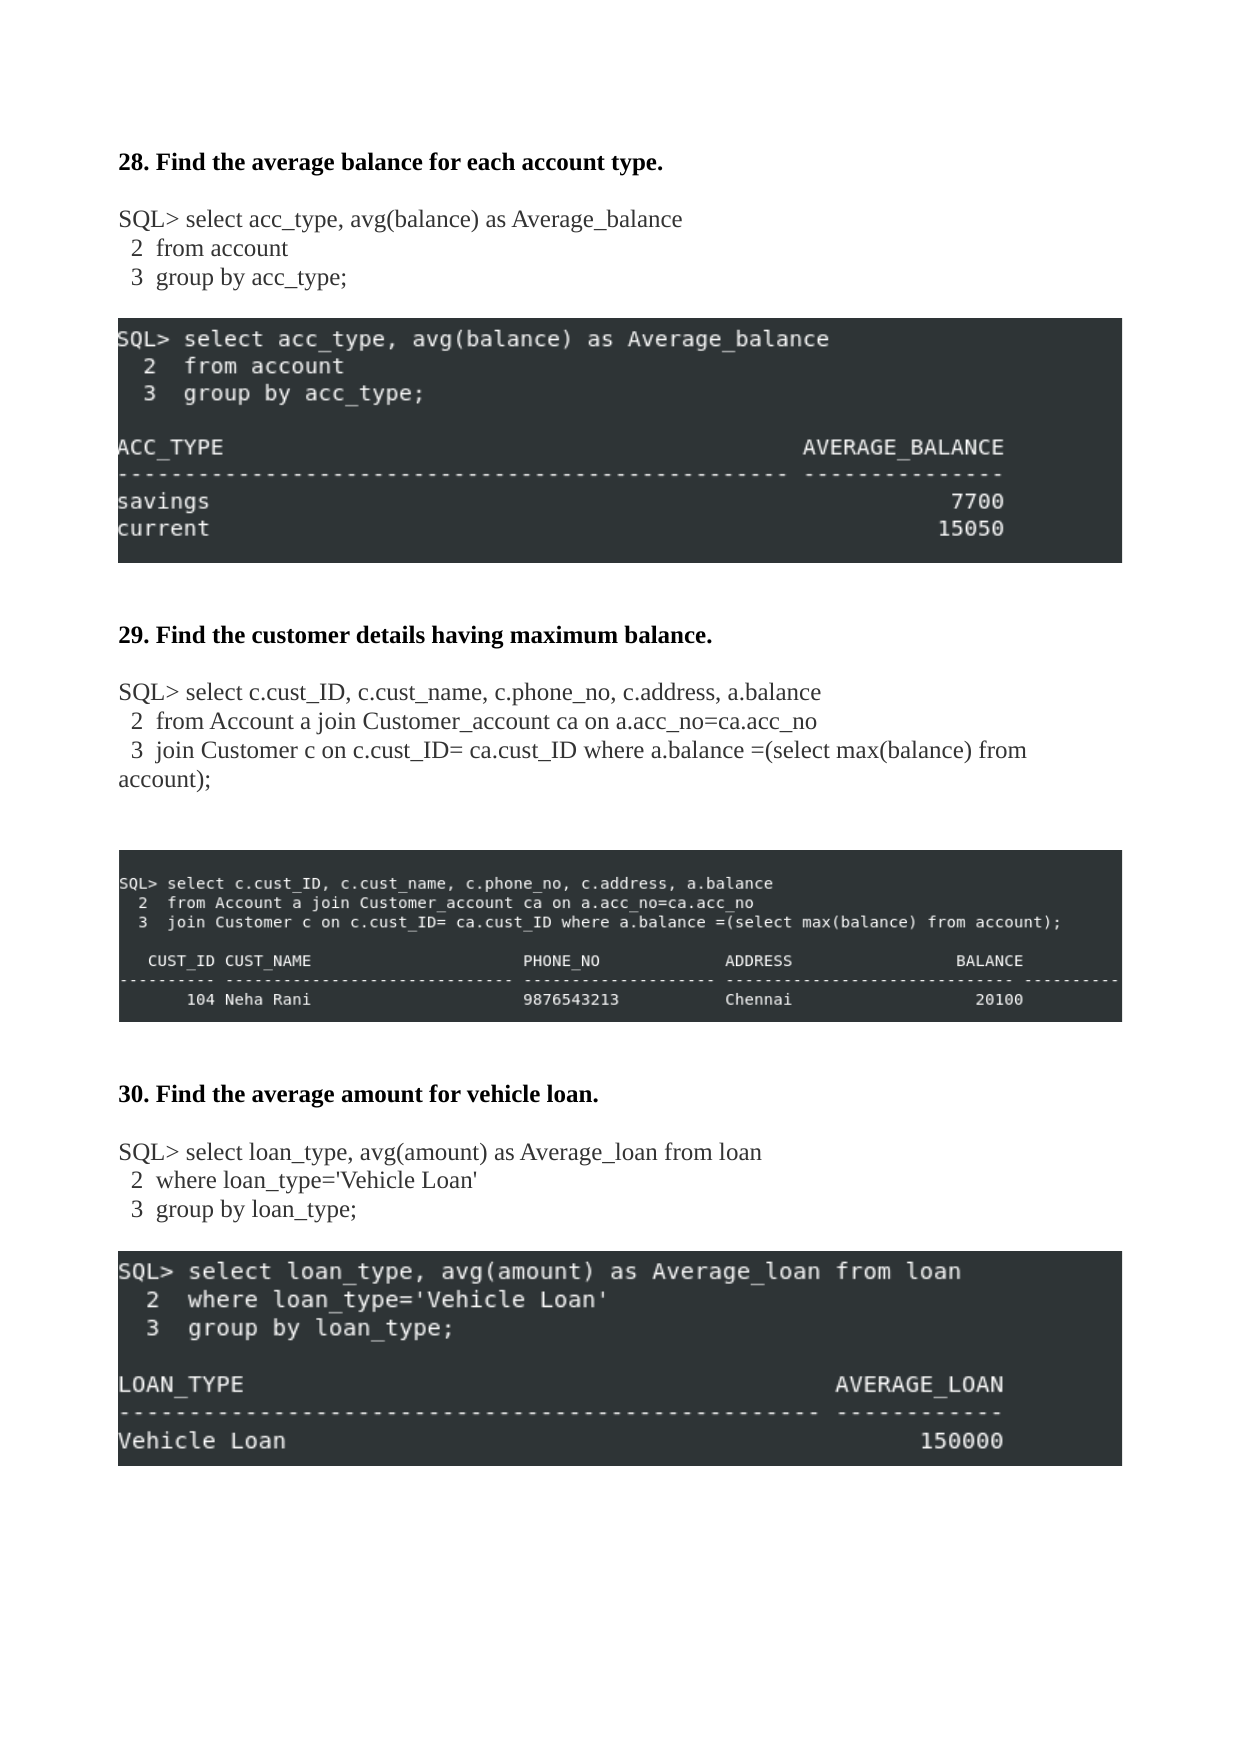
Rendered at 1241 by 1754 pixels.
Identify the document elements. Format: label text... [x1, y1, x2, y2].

text 2 from Account a join Customer_account ca on a.acc_no=ca.acc_no [118, 706, 1122, 735]
text 3 group by acc_type; [118, 262, 1122, 291]
text SQL> select loan_type, avg(amount) as Average_loan from loan [118, 1137, 1122, 1166]
text 30. Find the average amount for vehicle loan. [118, 1079, 1122, 1108]
text 2 from account [118, 233, 1122, 262]
text SQL> select c.cust_ID, c.cust_name, c.phone_no, c.address, a.balance [118, 677, 1122, 706]
text 3 group by loan_type; [118, 1194, 1122, 1223]
picture [118, 318, 1123, 563]
text 3 join Customer c on c.cust_ID= ca.cust_ID where a.balance =(select max(balance) from account); [118, 735, 1122, 792]
text 28. Find the average balance for each account type. [118, 147, 1122, 176]
picture [118, 850, 1123, 1022]
text 29. Find the customer details having maximum balance. [118, 620, 1122, 649]
picture [118, 1251, 1123, 1466]
text 2 where loan_type='Vehicle Loan' [118, 1166, 1122, 1194]
text SQL> select acc_type, avg(balance) as Average_balance [118, 204, 1122, 233]
